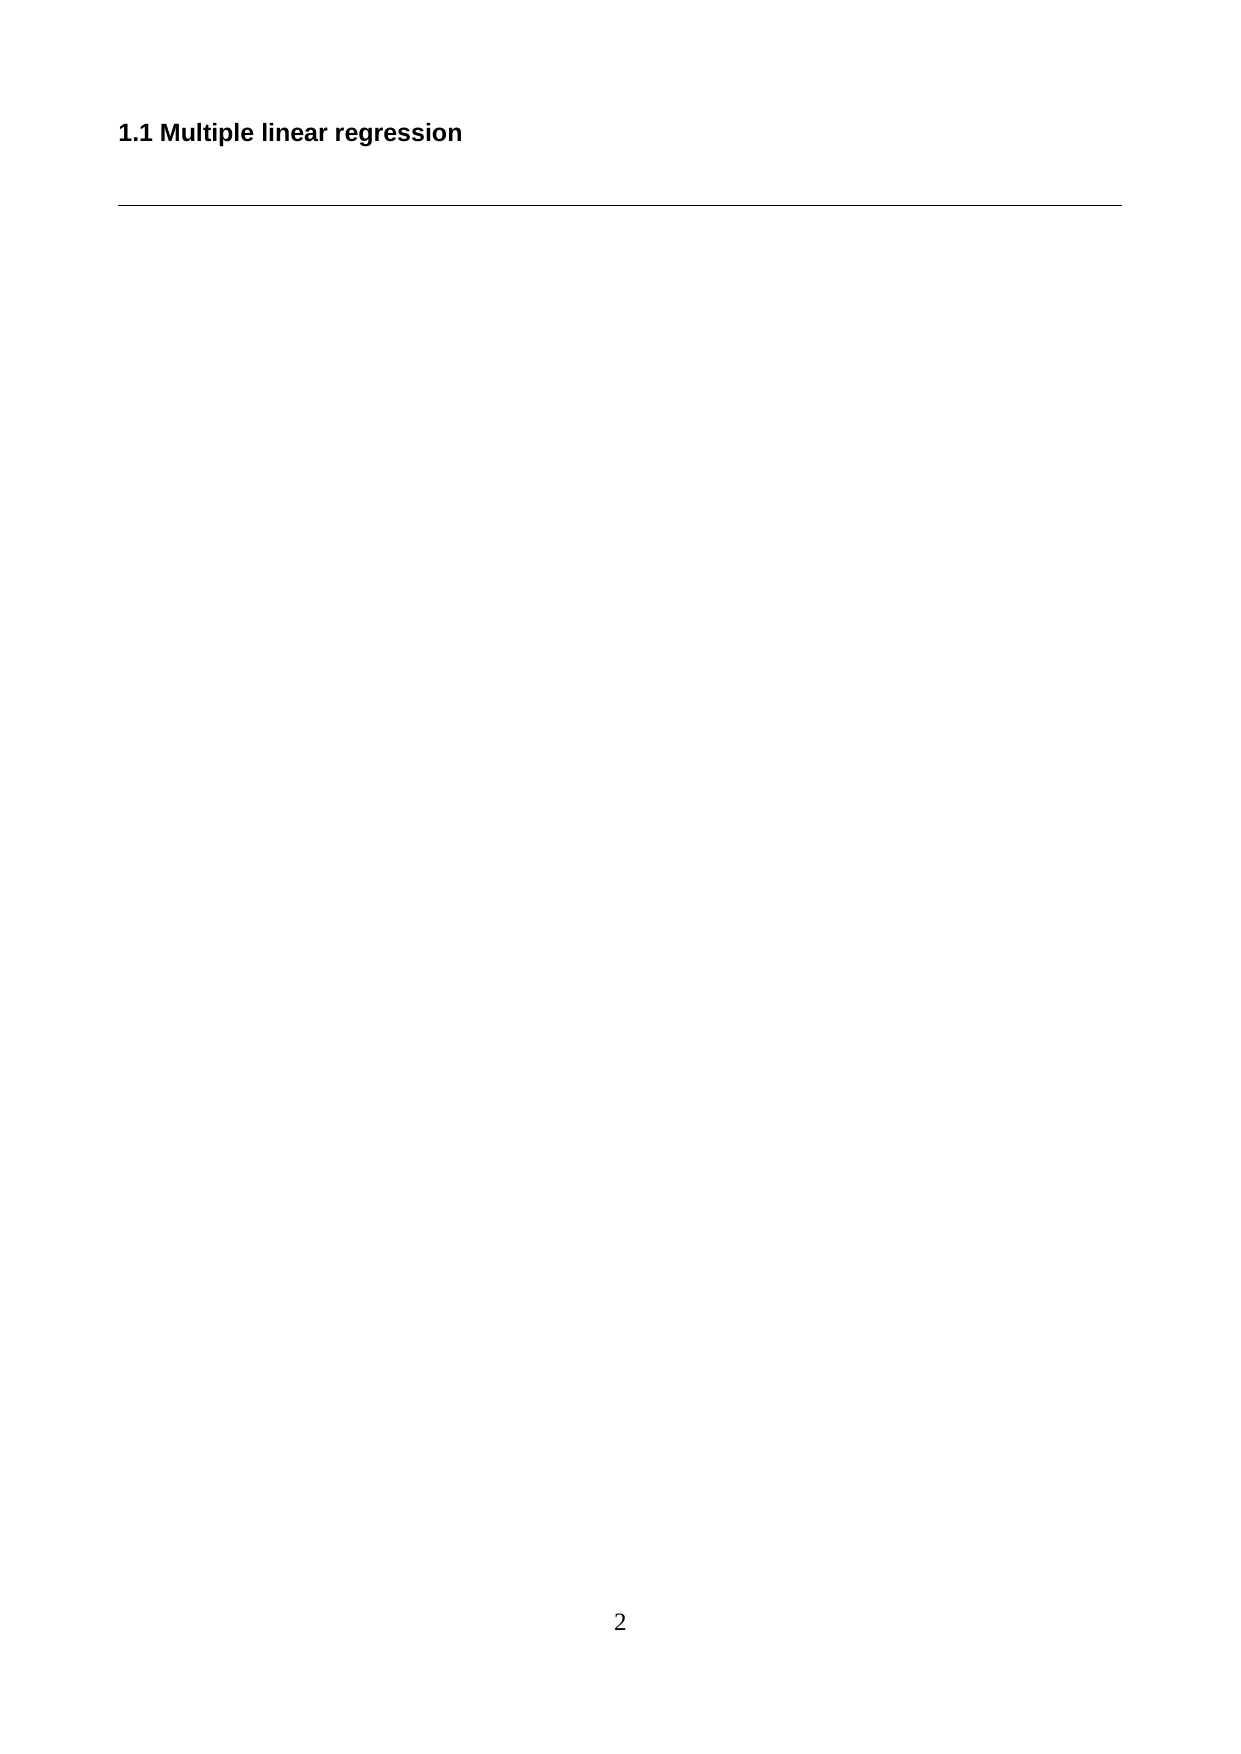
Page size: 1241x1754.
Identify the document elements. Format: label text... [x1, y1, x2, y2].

text 1.1 Multiple linear regression [118, 118, 1122, 147]
